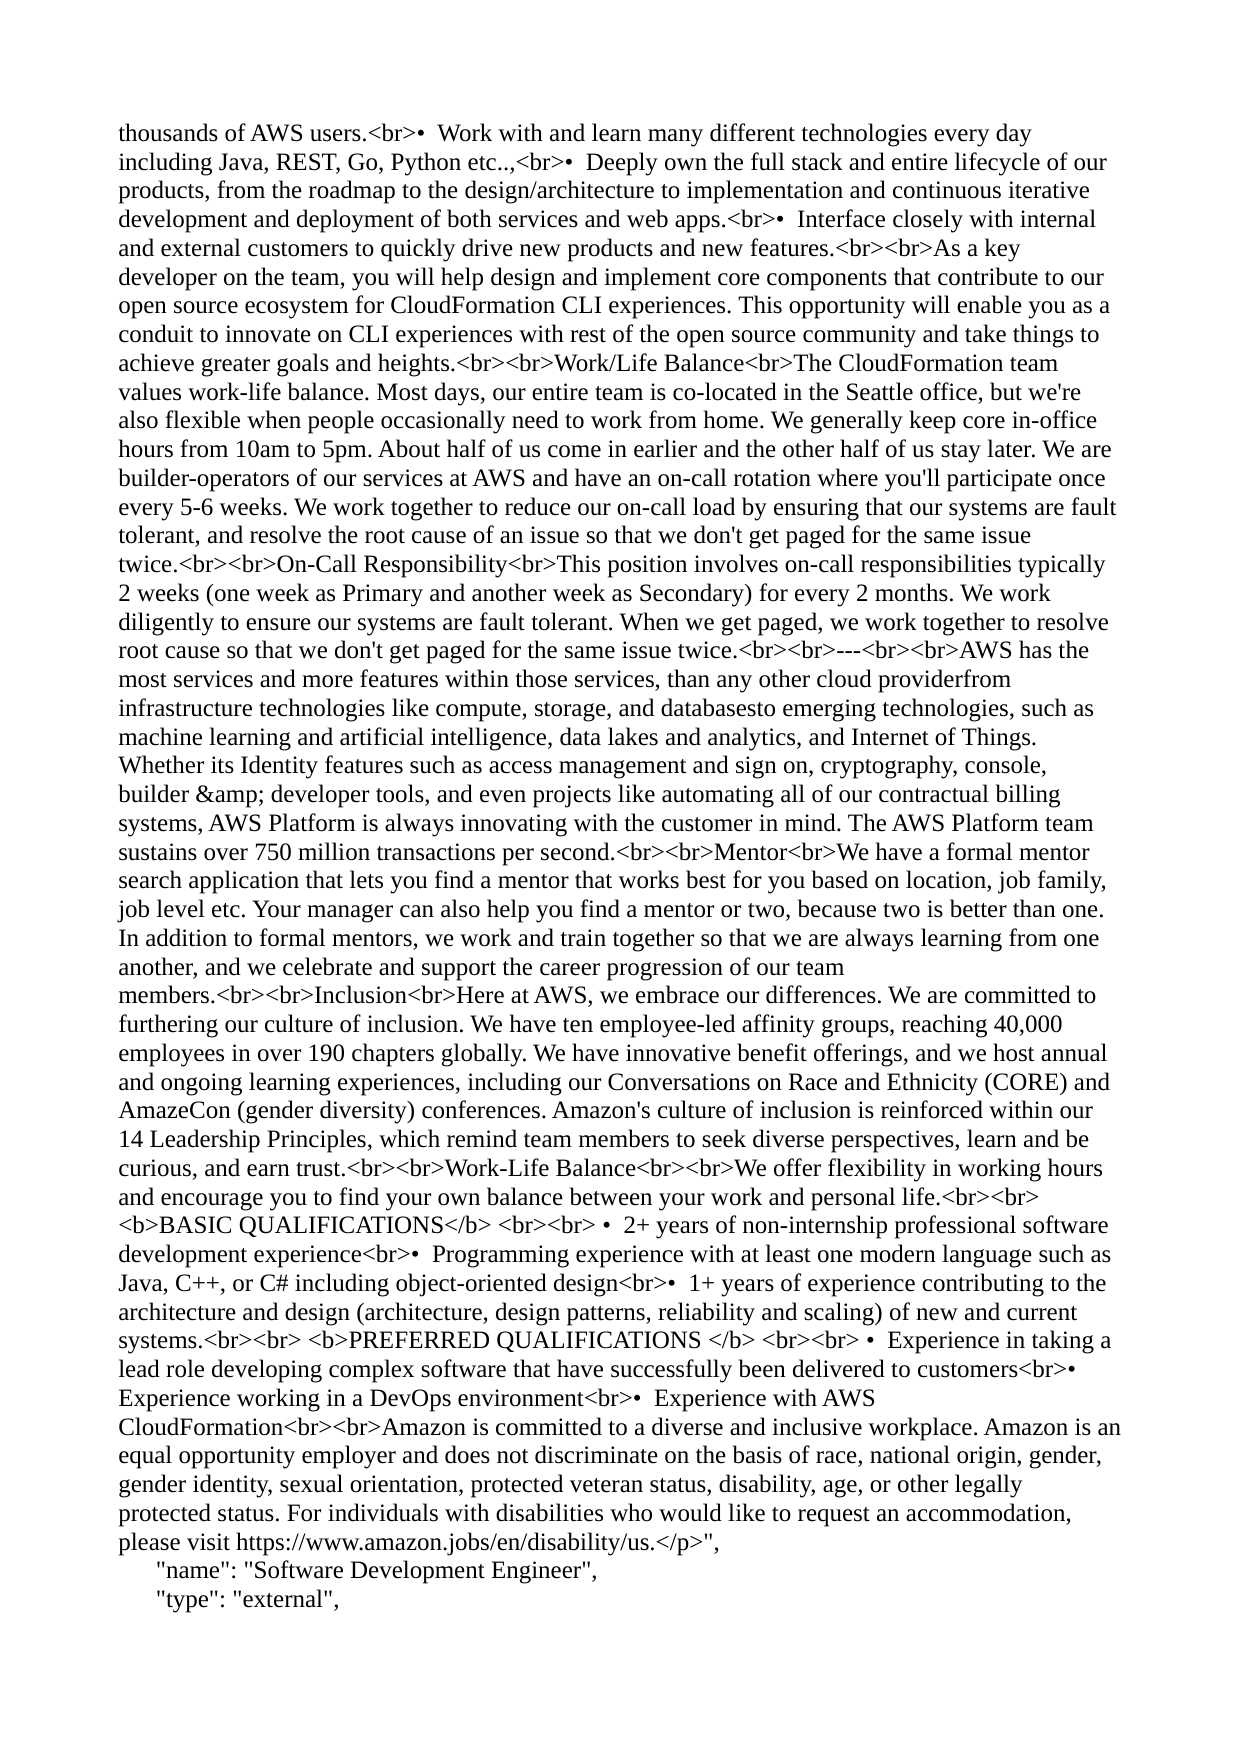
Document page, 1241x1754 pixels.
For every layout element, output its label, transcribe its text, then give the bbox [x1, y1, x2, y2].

text thousands of AWS users.<br>• Work with and learn many different technologies every day including Java, REST, Go, Python etc..,<br>• Deeply own the full stack and entire lifecycle of our products, from the roadmap to the design/architecture to implementation and continuous iterative development and deployment of both services and web apps.<br>• Interface closely with internal and external customers to quickly drive new products and new features.<br><br>As a key developer on the team, you will help design and implement core components that contribute to our open source ecosystem for CloudFormation CLI experiences. This opportunity will enable you as a conduit to innovate on CLI experiences with rest of the open source community and take things to achieve greater goals and heights.<br><br>Work/Life Balance<br>The CloudFormation team values work-life balance. Most days, our entire team is co-located in the Seattle office, but we're also flexible when people occasionally need to work from home. We generally keep core in-office hours from 10am to 5pm. About half of us come in earlier and the other half of us stay later. We are builder-operators of our services at AWS and have an on-call rotation where you'll participate once every 5-6 weeks. We work together to reduce our on-call load by ensuring that our systems are fault tolerant, and resolve the root cause of an issue so that we don't get paged for the same issue twice.<br><br>On-Call Responsibility<br>This position involves on-call responsibilities typically 2 weeks (one week as Primary and another week as Secondary) for every 2 months. We work diligently to ensure our systems are fault tolerant. When we get paged, we work together to resolve root cause so that we don't get paged for the same issue twice.<br><br>---<br><br>AWS has the most services and more features within those services, than any other cloud providerfrom infrastructure technologies like compute, storage, and databasesto emerging technologies, such as machine learning and artificial intelligence, data lakes and analytics, and Internet of Things. Whether its Identity features such as access management and sign on, cryptography, console, builder &amp; developer tools, and even projects like automating all of our contractual billing systems, AWS Platform is always innovating with the customer in mind. The AWS Platform team sustains over 750 million transactions per second.<br><br>Mentor<br>We have a formal mentor search application that lets you find a mentor that works best for you based on location, job family, job level etc. Your manager can also help you find a mentor or two, because two is better than one. In addition to formal mentors, we work and train together so that we are always learning from one another, and we celebrate and support the career progression of our team members.<br><br>Inclusion<br>Here at AWS, we embrace our differences. We are committed to furthering our culture of inclusion. We have ten employee-led affinity groups, reaching 40,000 employees in over 190 chapters globally. We have innovative benefit offerings, and we host annual and ongoing learning experiences, including our Conversations on Race and Ethnicity (CORE) and AmazeCon (gender diversity) conferences. Amazon's culture of inclusion is reinforced within our 14 Leadership Principles, which remind team members to seek diverse perspectives, learn and be curious, and earn trust.<br><br>Work-Life Balance<br><br>We offer flexibility in working hours and encourage you to find your own balance between your work and personal life.<br><br> <b>BASIC QUALIFICATIONS</b> <br><br> • 2+ years of non-internship professional software development experience<br>• Programming experience with at least one modern language such as Java, C++, or C# including object-oriented design<br>• 1+ years of experience contributing to the architecture and design (architecture, design patterns, reliability and scaling) of new and current systems.<br><br> <b>PREFERRED QUALIFICATIONS </b> <br><br> • Experience in taking a lead role developing complex software that have successfully been delivered to customers<br>• Experience working in a DevOps environment<br>• Experience with AWS CloudFormation<br><br>Amazon is committed to a diverse and inclusive workplace. Amazon is an equal opportunity employer and does not discriminate on the basis of race, national origin, gender, gender identity, sexual orientation, protected veteran status, disability, age, or other legally protected status. For individuals with disabilities who would like to request an accommodation, please visit https://www.amazon.jobs/en/disability/us.</p>", [118, 118, 1122, 1556]
text "type": "external", [118, 1584, 1122, 1613]
text "name": "Software Development Engineer", [118, 1556, 1122, 1584]
